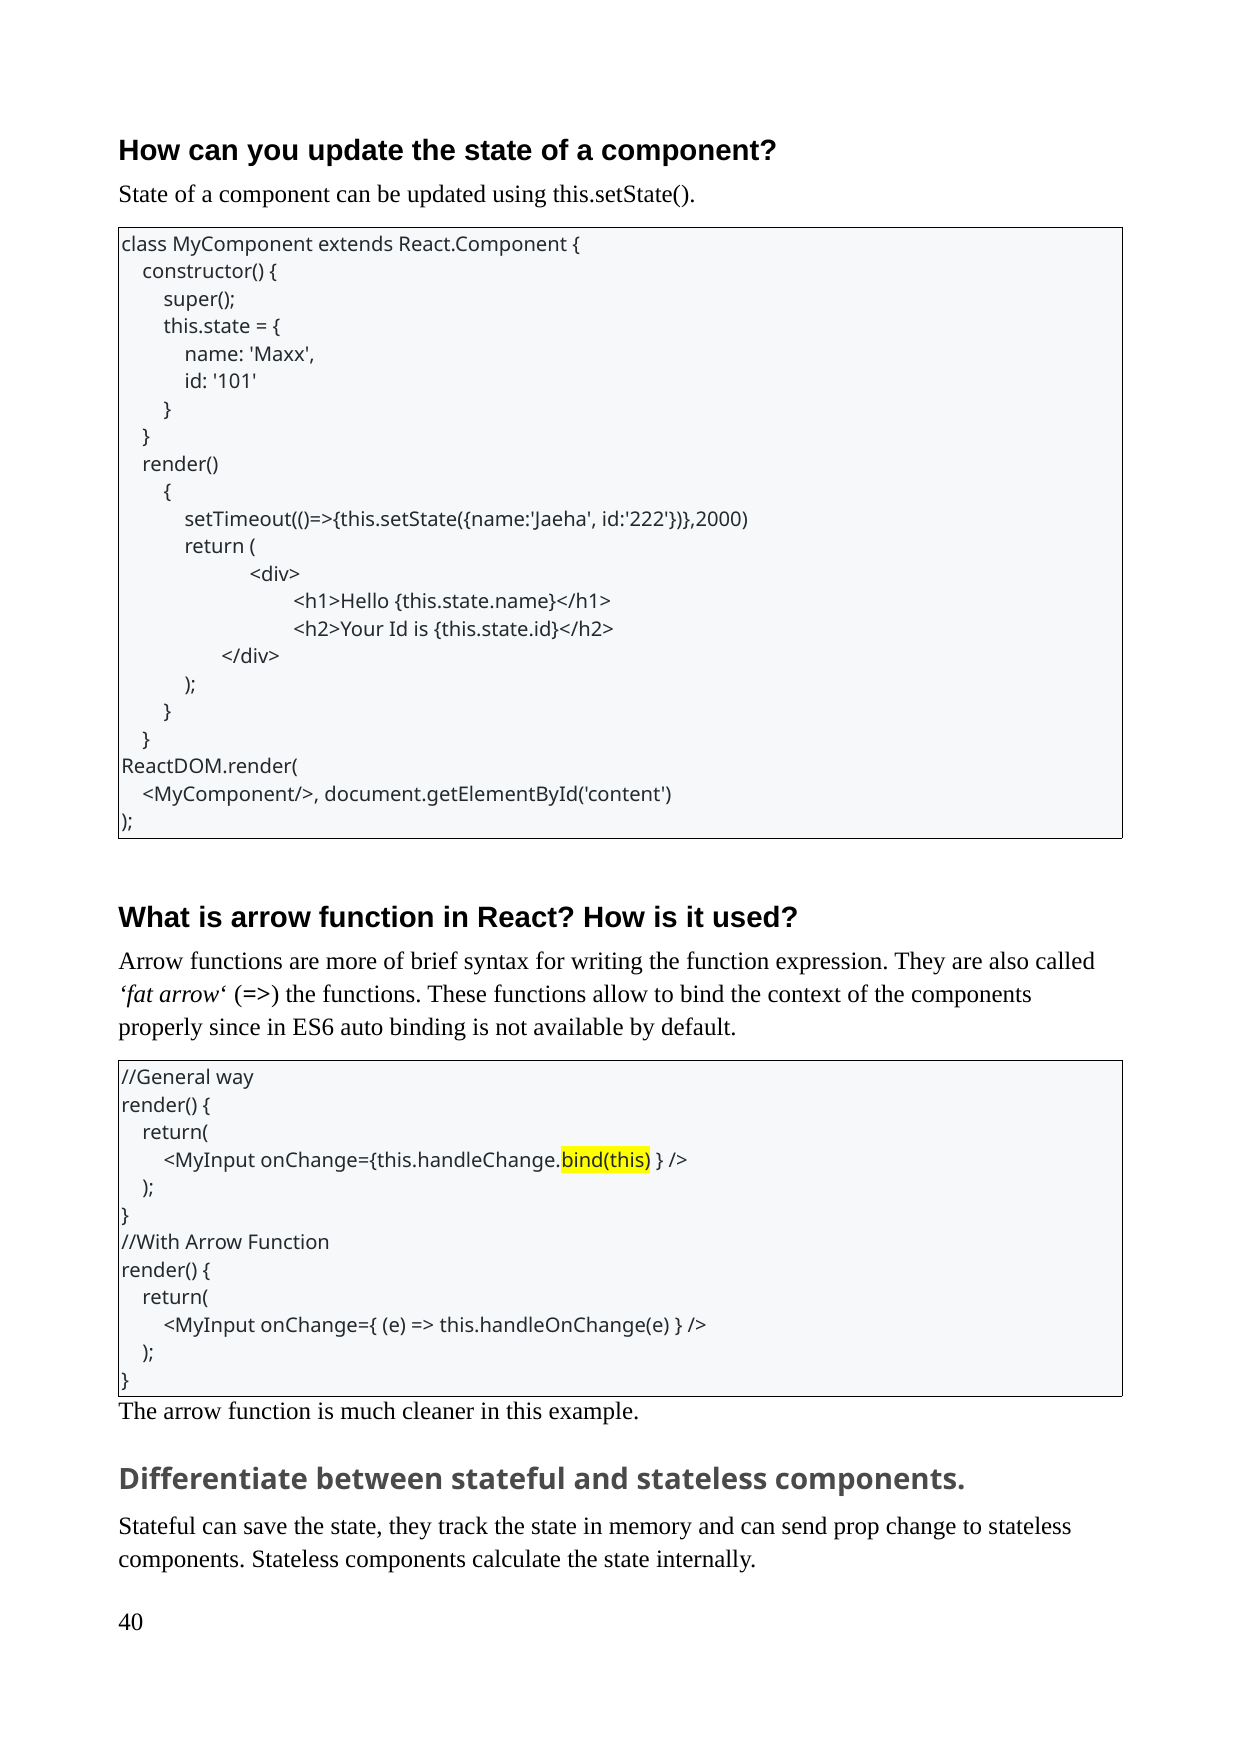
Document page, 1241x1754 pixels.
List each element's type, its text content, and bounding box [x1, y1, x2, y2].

text } [119, 1362, 1122, 1396]
subtitle What is arrow function in React? How is it used? [118, 900, 1122, 934]
text name: 'Maxx', [119, 337, 1122, 364]
text } [119, 694, 1122, 722]
text <MyInput onChange={this.handleChange.bind(this) } /> [119, 1142, 1122, 1170]
text <h2>Your Id is {this.state.id}</h2> [119, 612, 1122, 639]
text class MyComponent extends React.Component { [119, 228, 1122, 254]
text State of a component can be updated using this.setState(). [118, 179, 1122, 208]
text super(); [119, 282, 1122, 309]
text render() { [119, 1087, 1122, 1115]
text render() [119, 447, 1122, 474]
text this.state = { [119, 309, 1122, 337]
text </div> [119, 639, 1122, 667]
text Stateful can save the state, they track the state in memory and can send prop change to stateless components. Stateless components calculate the state internally. [118, 1511, 1122, 1573]
text //With Arrow Function [119, 1225, 1122, 1252]
text } [119, 392, 1122, 419]
subtitle Differentiate between stateful and stateless components. [118, 1458, 1122, 1498]
text return ( [119, 529, 1122, 557]
text constructor() { [119, 254, 1122, 282]
text Arrow functions are more of brief syntax for writing the function expression. They are also called ‘fat arrow‘ (=>) the functions. These functions allow to bind the context of the components properly since in ES6 auto binding is not available by default. [118, 946, 1122, 1041]
text setTimeout(()=>{this.setState({name:'Jaeha', id:'222'})},2000) [119, 502, 1122, 529]
text return( [119, 1280, 1122, 1307]
text <MyInput onChange={ (e) => this.handleOnChange(e) } /> [119, 1307, 1122, 1335]
text } [119, 419, 1122, 447]
text The arrow function is much cleaner in this example. [118, 1397, 1122, 1425]
text <MyComponent/>, document.getElementById('content') [119, 777, 1122, 804]
text render() { [119, 1252, 1122, 1280]
subtitle How can you update the state of a component? [118, 133, 1122, 166]
text <div> [119, 557, 1122, 584]
text ); [119, 667, 1122, 694]
text ); [119, 1170, 1122, 1197]
text { [119, 474, 1122, 502]
text } [119, 1197, 1122, 1225]
text ); [119, 804, 1122, 838]
text //General way [119, 1061, 1122, 1087]
text ); [119, 1335, 1122, 1362]
text } [119, 722, 1122, 749]
text ReactDOM.render( [119, 749, 1122, 777]
text return( [119, 1115, 1122, 1142]
text id: '101' [119, 364, 1122, 392]
text <h1>Hello {this.state.name}</h1> [119, 584, 1122, 612]
